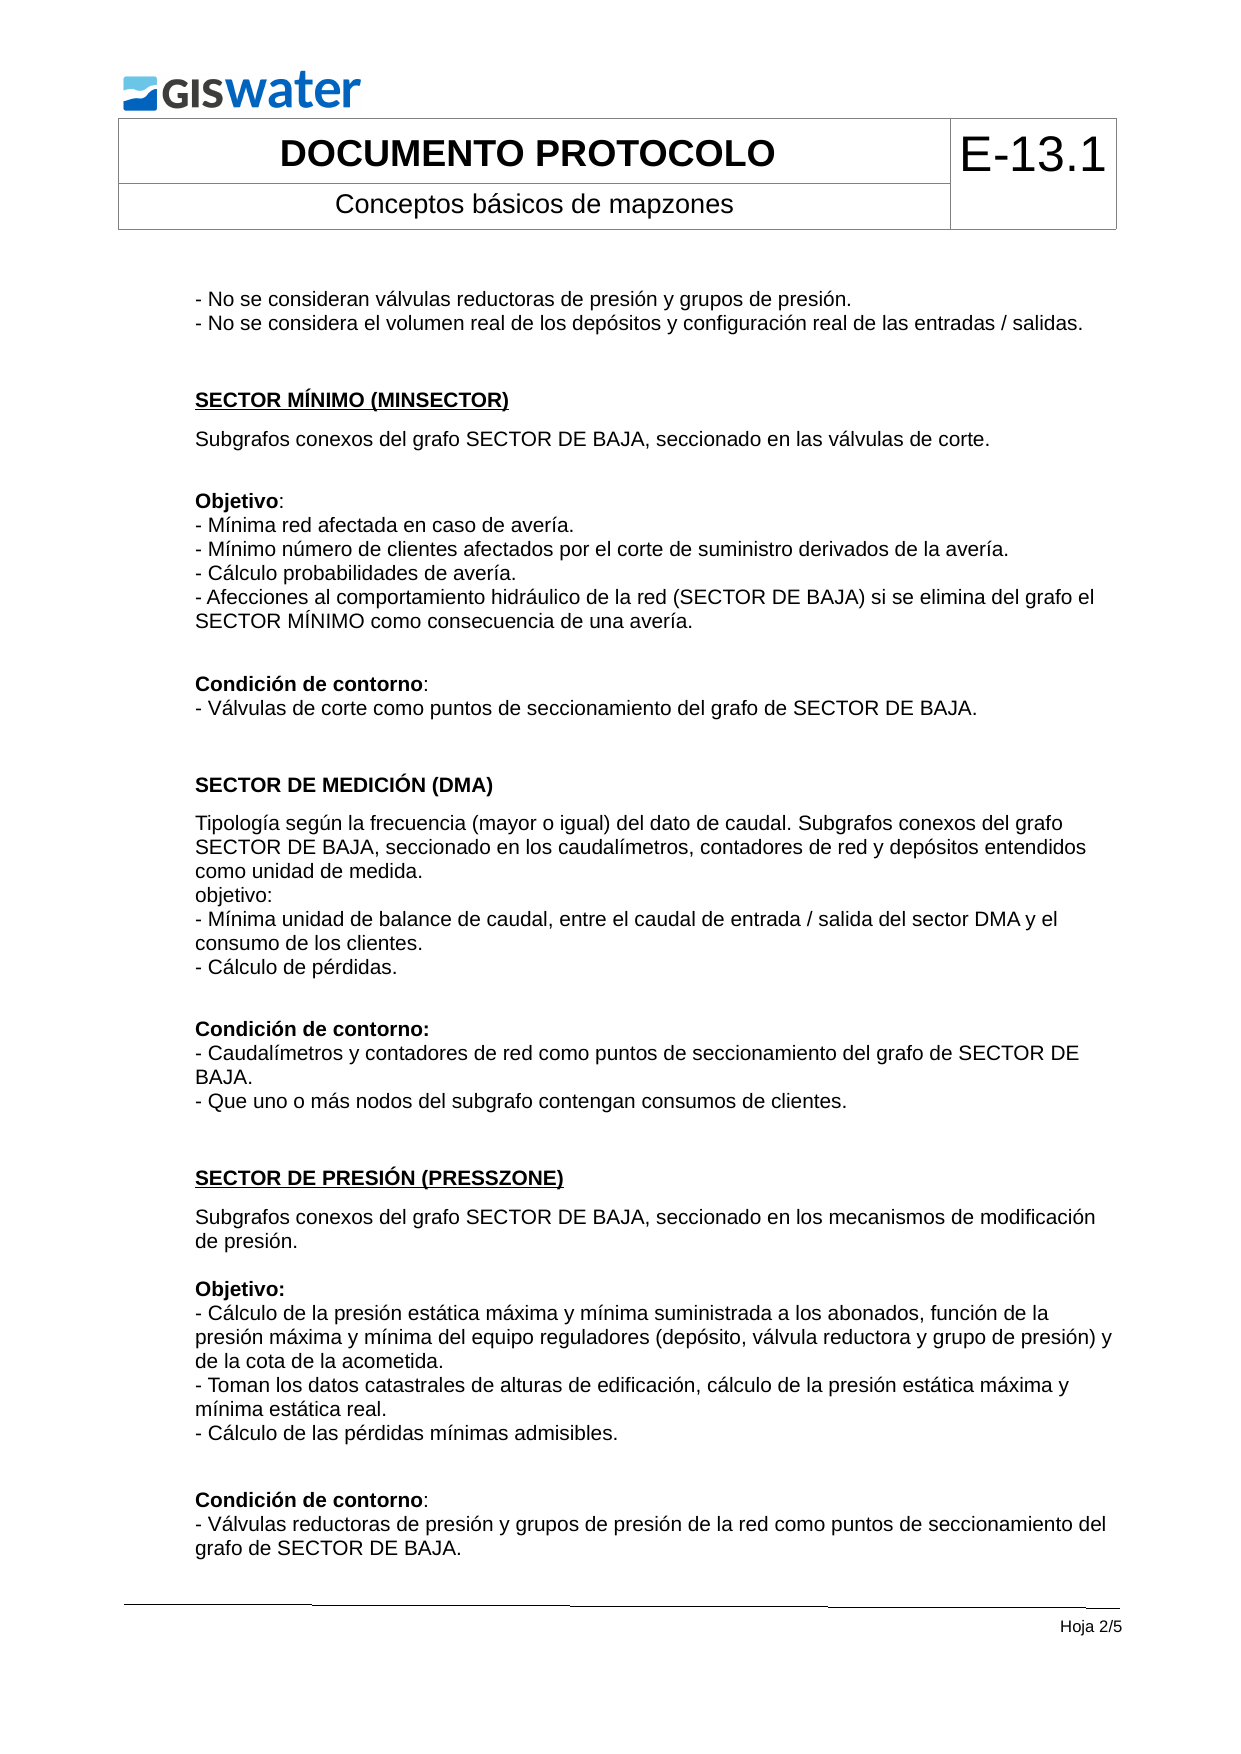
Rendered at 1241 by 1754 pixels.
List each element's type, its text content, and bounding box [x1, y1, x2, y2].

text Subgrafos conexos del grafo SECTOR DE BAJA, seccionado en las válvulas de corte. [195, 427, 1122, 474]
text SECTOR DE MEDICIÓN (DMA) [195, 772, 1122, 796]
picture [119, 66, 365, 115]
text Objetivo: - Mínima red afectada en caso de avería. - Mínimo número de clientes afectados por el corte de suministro derivados de la avería. - Cálculo probabilidades de avería. - Afecciones al comportamiento hidráulico de la red (SECTOR DE BAJA) si se elimina del grafo el SECTOR MÍNIMO como consecuencia de una avería. [195, 489, 1122, 657]
text Condición de contorno: - Caudalímetros y contadores de red como puntos de seccionamiento del grafo de SECTOR DE BAJA. - Que uno o más nodos del subgrafo contengan consumos de clientes. [195, 1017, 1122, 1113]
text Tipología según la frecuencia (mayor o igual) del dato de caudal. Subgrafos conexos del grafo SECTOR DE BAJA, seccionado en los caudalímetros, contadores de red y depósitos entendidos como unidad de medida. objetivo: - Mínima unidad de balance de caudal, entre el caudal de entrada / salida del sector DMA y el consumo de los clientes. - Cálculo de pérdidas. [195, 811, 1122, 1003]
text Condición de contorno: - Válvulas de corte como puntos de seccionamiento del grafo de SECTOR DE BAJA. [195, 671, 1122, 719]
text SECTOR MÍNIMO (MINSECTOR) [195, 388, 1122, 412]
text SECTOR DE PRESIÓN (PRESSZONE) [195, 1166, 1122, 1190]
text Subgrafos conexos del grafo SECTOR DE BAJA, seccionado en los mecanismos de modificación de presión. Objetivo: - Cálculo de la presión estática máxima y mínima suministrada a los abonados, función de la presión máxima y mínima del equipo reguladores (depósito, válvula reductora y grupo de presión) y de la cota de la acometida. - Toman los datos catastrales de alturas de edificación, cálculo de la presión estática máxima y mínima estática real. - Cálculo de las pérdidas mínimas admisibles. [195, 1205, 1122, 1473]
text - No se consideran válvulas reductoras de presión y grupos de presión. - No se considera el volumen real de los depósitos y configuración real de las entradas / salidas. [195, 287, 1122, 335]
text Condición de contorno: - Válvulas reductoras de presión y grupos de presión de la red como puntos de seccionamiento del grafo de SECTOR DE BAJA. [195, 1488, 1122, 1559]
